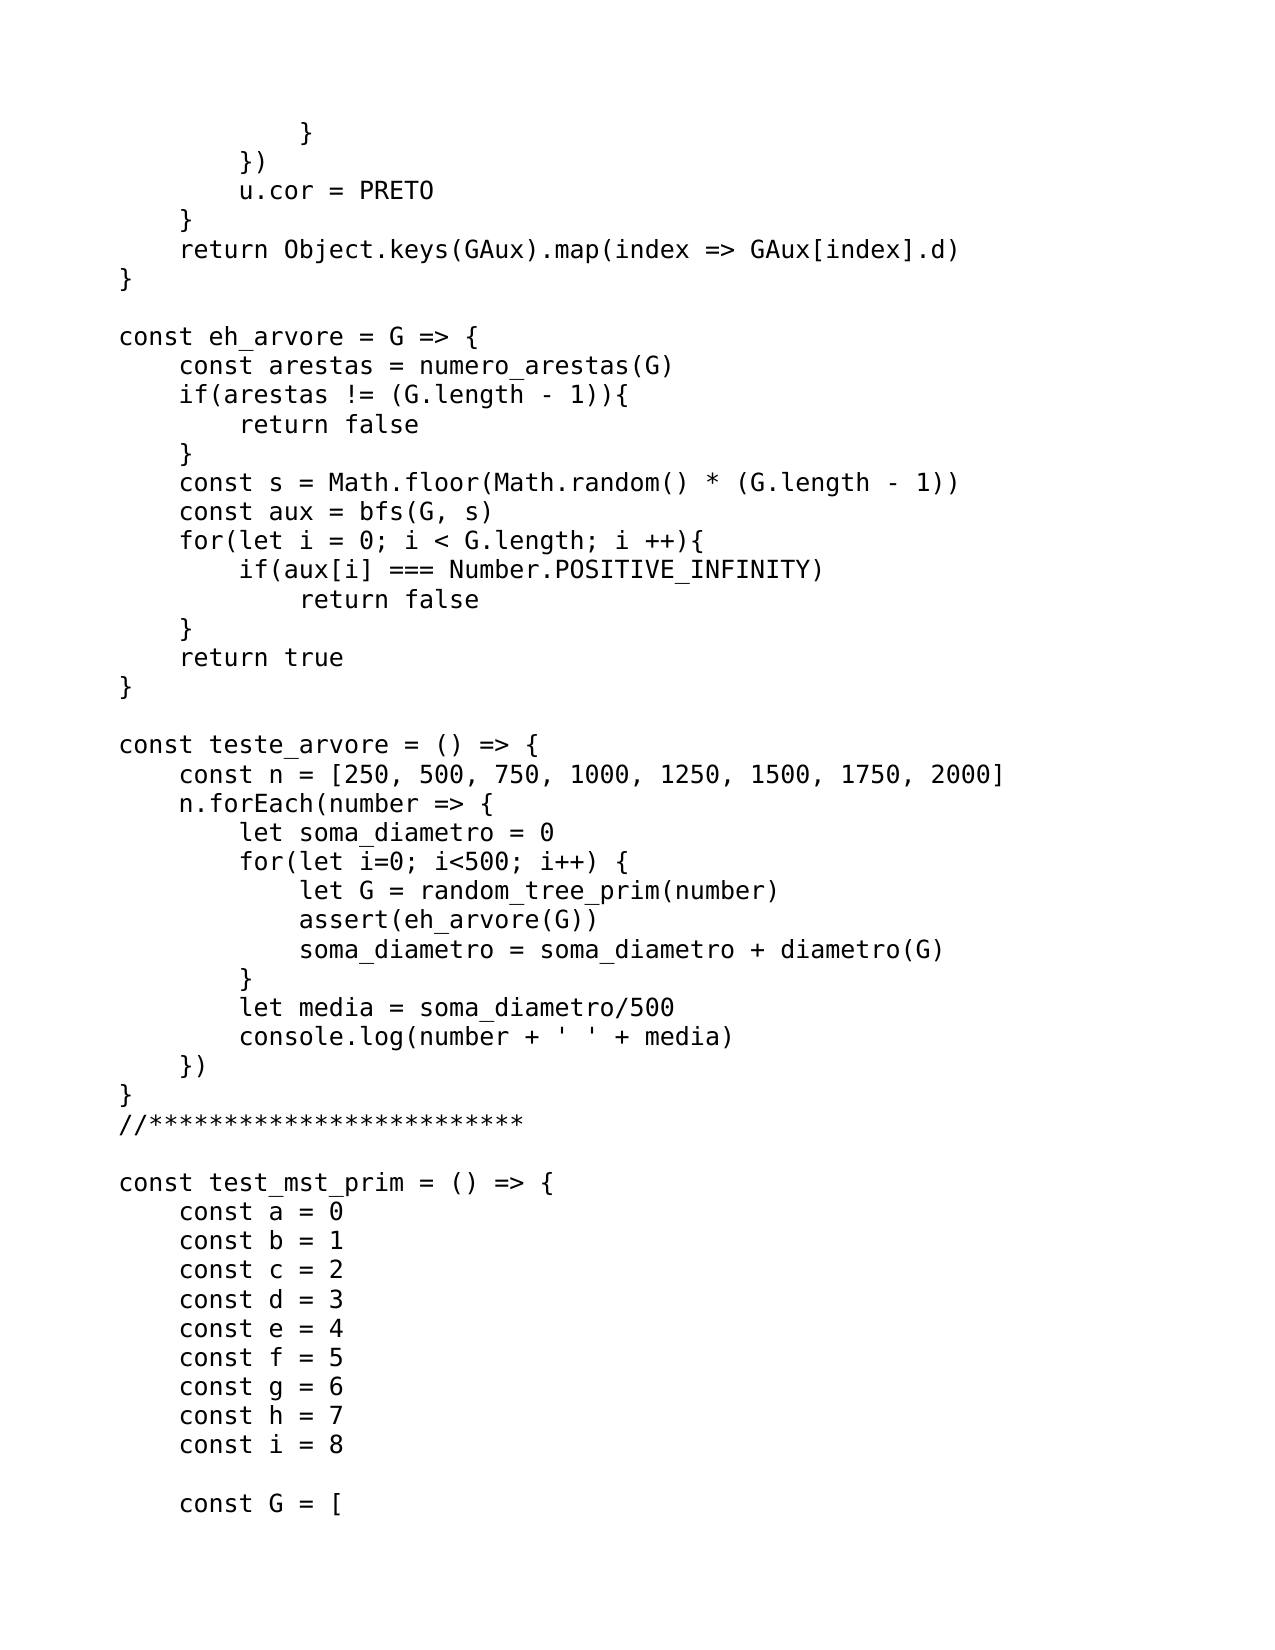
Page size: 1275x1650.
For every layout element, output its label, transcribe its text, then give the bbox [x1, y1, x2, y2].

text } [118, 264, 1157, 293]
text const b = 1 [118, 1226, 1157, 1256]
text return true [118, 643, 1157, 672]
text return false [118, 585, 1157, 614]
text //************************* [118, 1110, 1157, 1139]
text const s = Math.floor(Math.random() * (G.length - 1)) [118, 468, 1157, 497]
text const e = 4 [118, 1314, 1157, 1343]
text const test_mst_prim = () => { [118, 1168, 1157, 1197]
text const n = [250, 500, 750, 1000, 1250, 1500, 1750, 2000] [118, 760, 1157, 789]
text let media = soma_diametro/500 [118, 993, 1157, 1022]
text const c = 2 [118, 1256, 1157, 1285]
text const g = 6 [118, 1372, 1157, 1401]
text let G = random_tree_prim(number) [118, 876, 1157, 906]
text const teste_arvore = () => { [118, 731, 1157, 760]
text for(let i = 0; i < G.length; i ++){ [118, 526, 1157, 556]
text const G = [ [118, 1489, 1157, 1518]
text let soma_diametro = 0 [118, 818, 1157, 847]
text if(aux[i] === Number.POSITIVE_INFINITY) [118, 556, 1157, 585]
text const a = 0 [118, 1197, 1157, 1226]
text } [118, 118, 1157, 147]
text const f = 5 [118, 1343, 1157, 1372]
text return Object.keys(GAux).map(index => GAux[index].d) [118, 235, 1157, 264]
text const arestas = numero_arestas(G) [118, 351, 1157, 381]
text } [118, 439, 1157, 468]
text const i = 8 [118, 1431, 1157, 1460]
text } [118, 206, 1157, 235]
text for(let i=0; i<500; i++) { [118, 847, 1157, 876]
text assert(eh_arvore(G)) [118, 906, 1157, 935]
text } [118, 672, 1157, 701]
text if(arestas != (G.length - 1)){ [118, 381, 1157, 410]
text u.cor = PRETO [118, 176, 1157, 206]
text soma_diametro = soma_diametro + diametro(G) [118, 935, 1157, 964]
text }) [118, 147, 1157, 176]
text } [118, 964, 1157, 993]
text const h = 7 [118, 1401, 1157, 1431]
text } [118, 1081, 1157, 1110]
text }) [118, 1051, 1157, 1081]
text } [118, 614, 1157, 643]
text return false [118, 410, 1157, 439]
text n.forEach(number => { [118, 789, 1157, 818]
text const d = 3 [118, 1285, 1157, 1314]
text console.log(number + ' ' + media) [118, 1022, 1157, 1051]
text const eh_arvore = G => { [118, 322, 1157, 351]
text const aux = bfs(G, s) [118, 497, 1157, 526]
